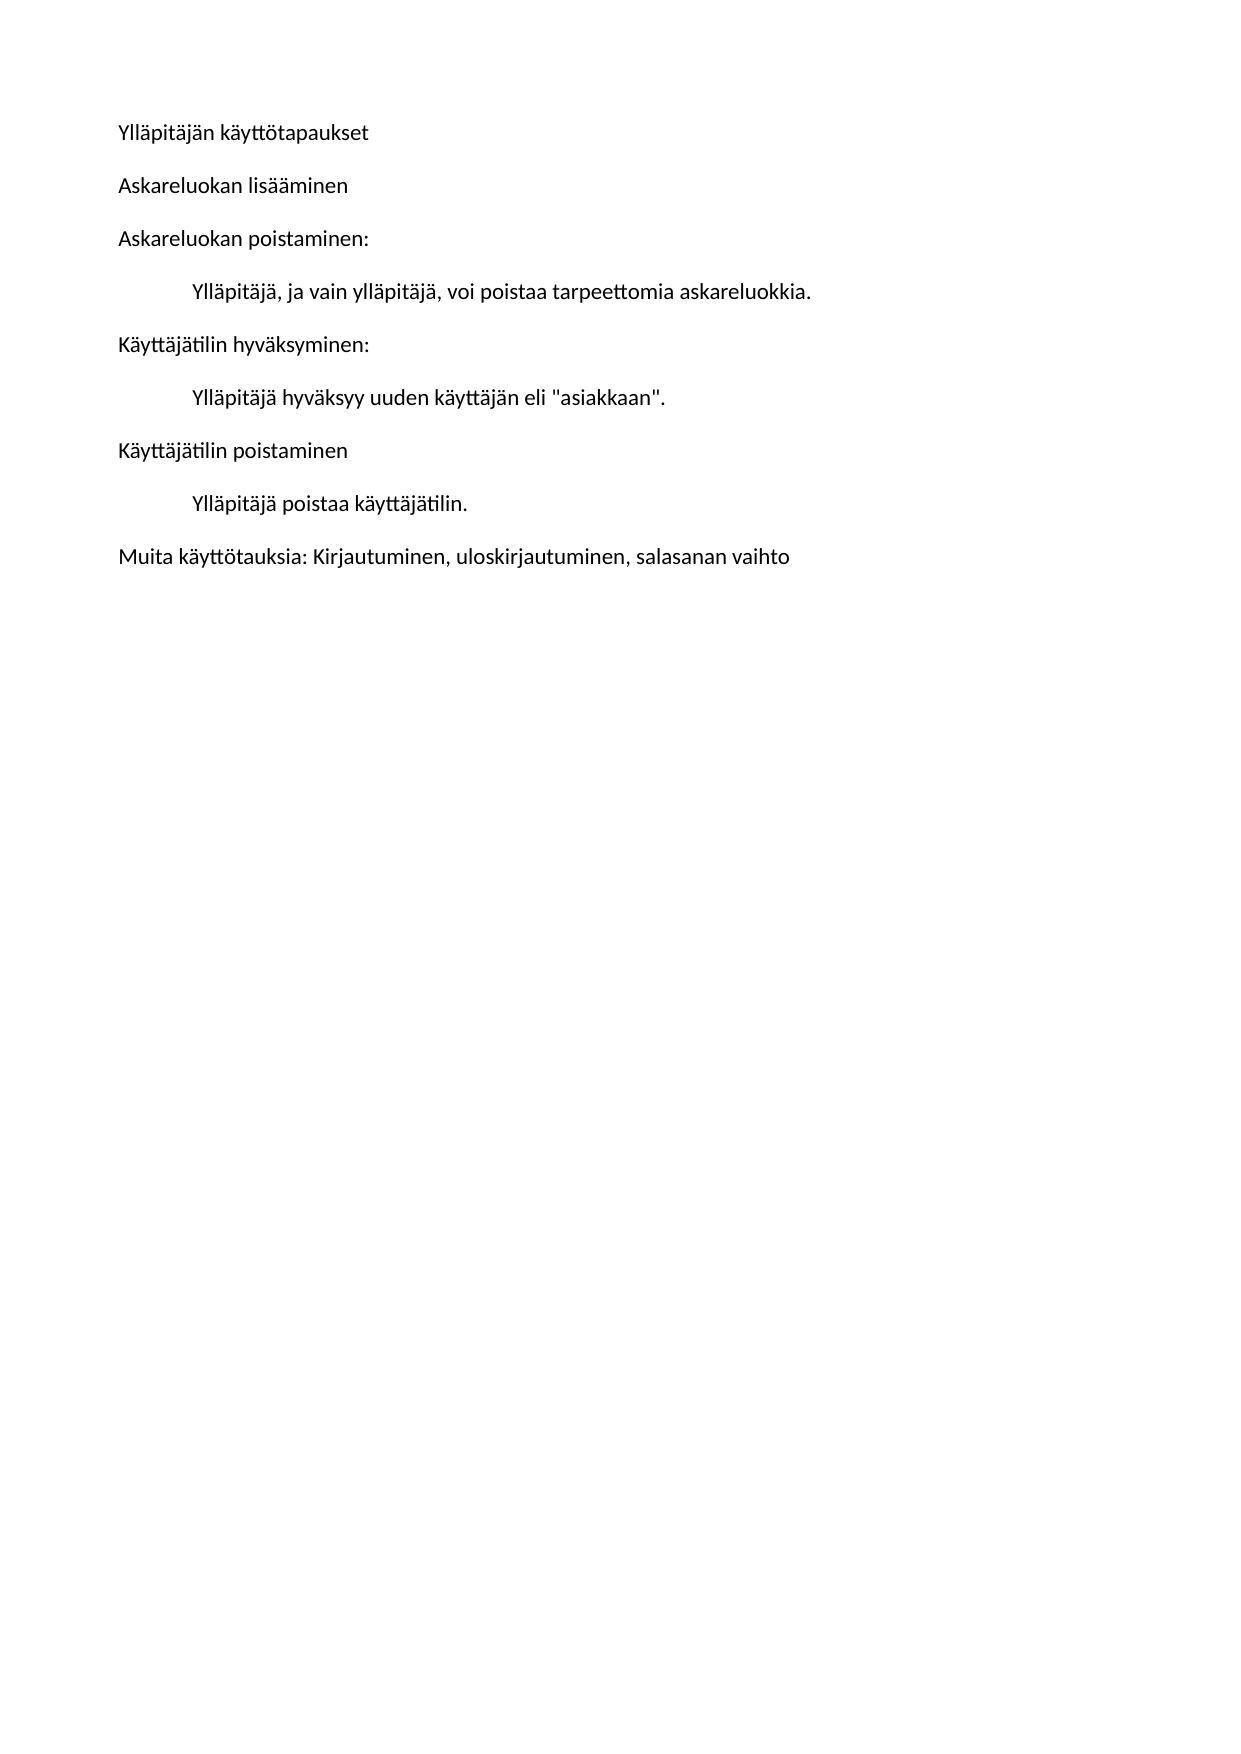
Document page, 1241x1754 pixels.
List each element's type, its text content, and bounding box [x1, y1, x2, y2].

text Käyttäjätilin poistaminen [118, 436, 1122, 464]
text Ylläpitäjän käyttötapaukset [118, 118, 1122, 146]
text Käyttäjätilin hyväksyminen: [118, 330, 1122, 358]
text Askareluokan poistaminen: [118, 224, 1122, 252]
text Muita käyttötauksia: Kirjautuminen, uloskirjautuminen, salasanan vaihto [118, 542, 1122, 570]
text Ylläpitäjä, ja vain ylläpitäjä, voi poistaa tarpeettomia askareluokkia. [118, 277, 1122, 305]
text Ylläpitäjä poistaa käyttäjätilin. [118, 489, 1122, 517]
text Ylläpitäjä hyväksyy uuden käyttäjän eli "asiakkaan". [118, 383, 1122, 411]
text Askareluokan lisääminen [118, 171, 1122, 199]
